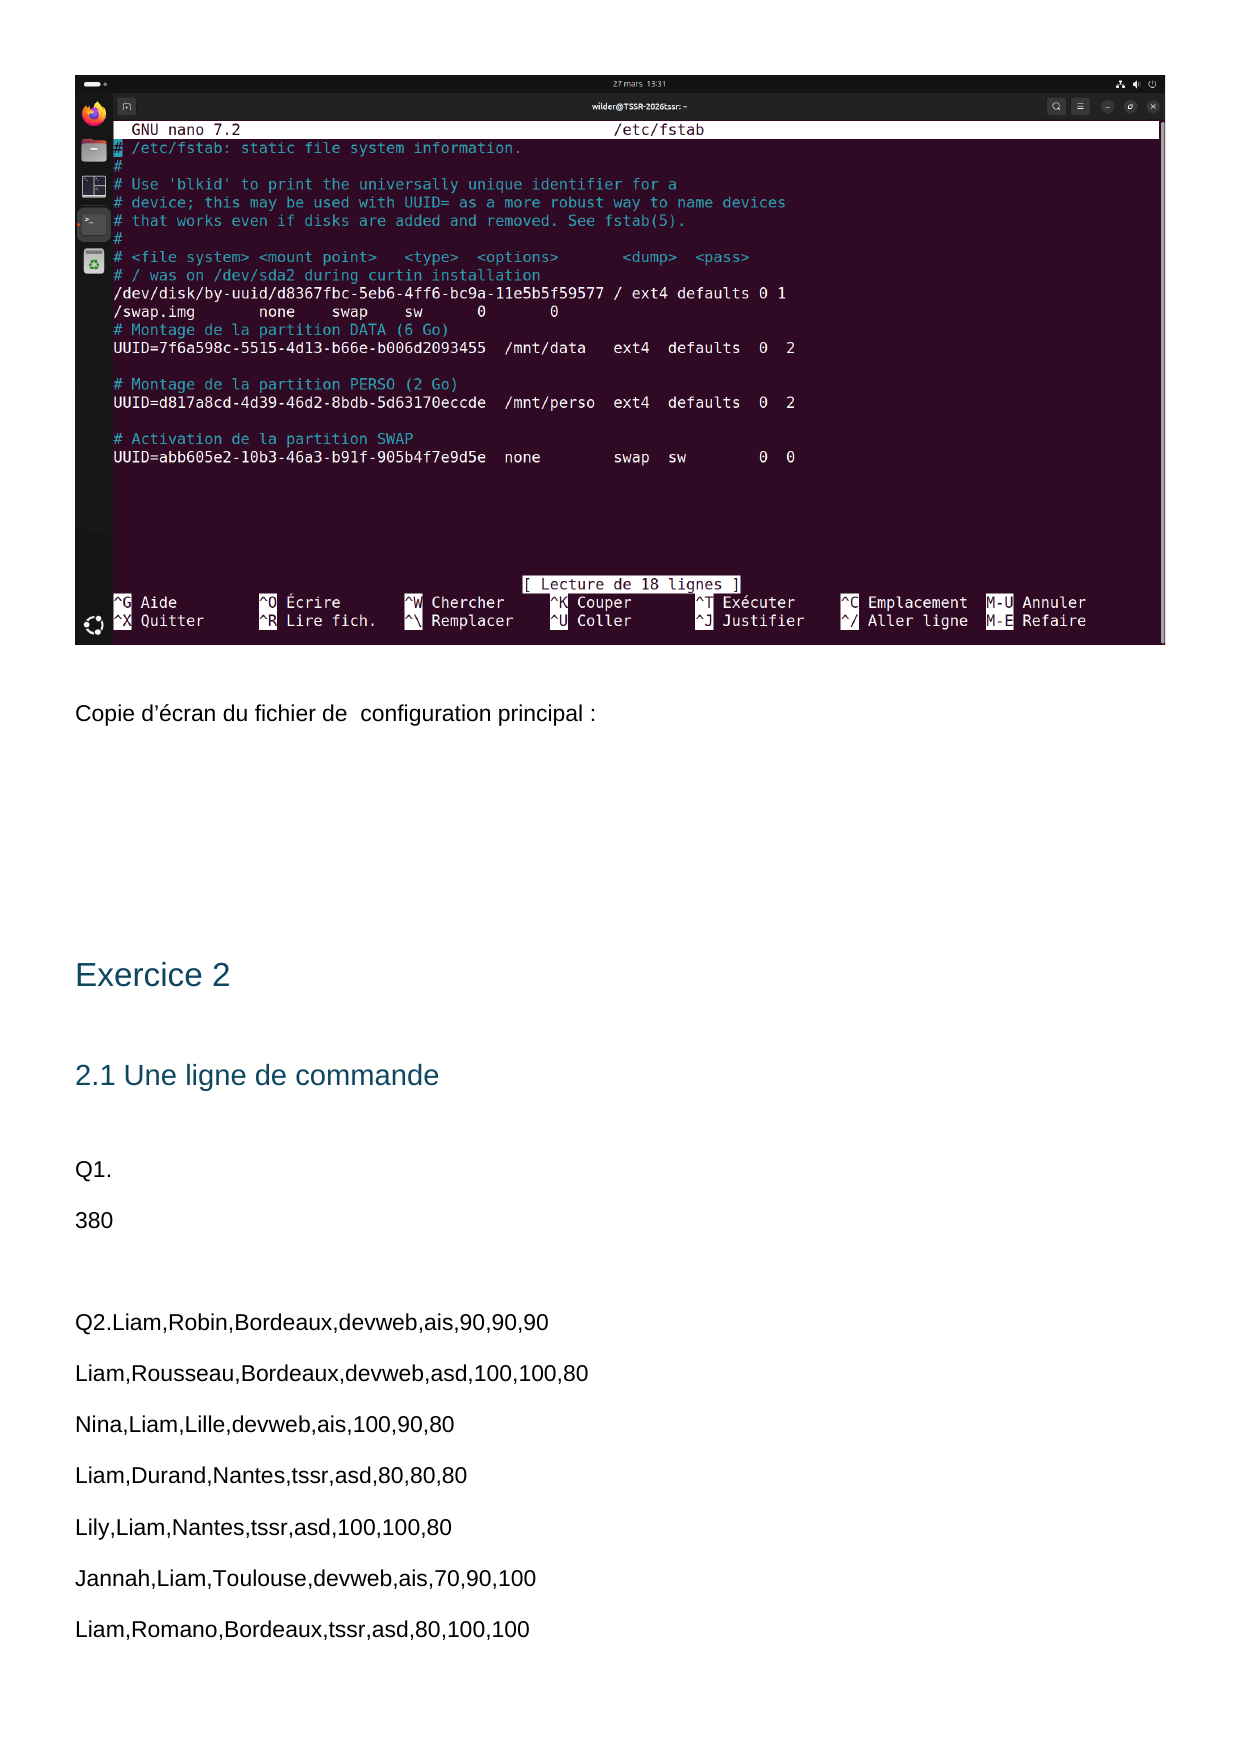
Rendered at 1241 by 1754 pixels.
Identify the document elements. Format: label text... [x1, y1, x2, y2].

text Copie d’écran du fichier de configuration principal : [75, 699, 1165, 726]
text Liam,Rousseau,Bordeaux,devweb,asd,100,100,80 [75, 1360, 1165, 1387]
text Liam,Romano,Bordeaux,tssr,asd,80,100,100 [75, 1616, 1165, 1642]
picture [75, 75, 1166, 645]
text Liam,Durand,Nantes,tssr,asd,80,80,80 [75, 1462, 1165, 1489]
text Q1. [75, 1156, 1165, 1182]
subtitle Exercice 2 [75, 955, 1165, 993]
text Jannah,Liam,Toulouse,devweb,ais,70,90,100 [75, 1564, 1165, 1591]
text Q2.Liam,Robin,Bordeaux,devweb,ais,90,90,90 [75, 1309, 1165, 1336]
subtitle 2.1 Une ligne de commande [75, 1058, 1165, 1092]
text Nina,Liam,Lille,devweb,ais,100,90,80 [75, 1411, 1165, 1438]
text Lily,Liam,Nantes,tssr,asd,100,100,80 [75, 1513, 1165, 1540]
text 380 [75, 1207, 1165, 1233]
